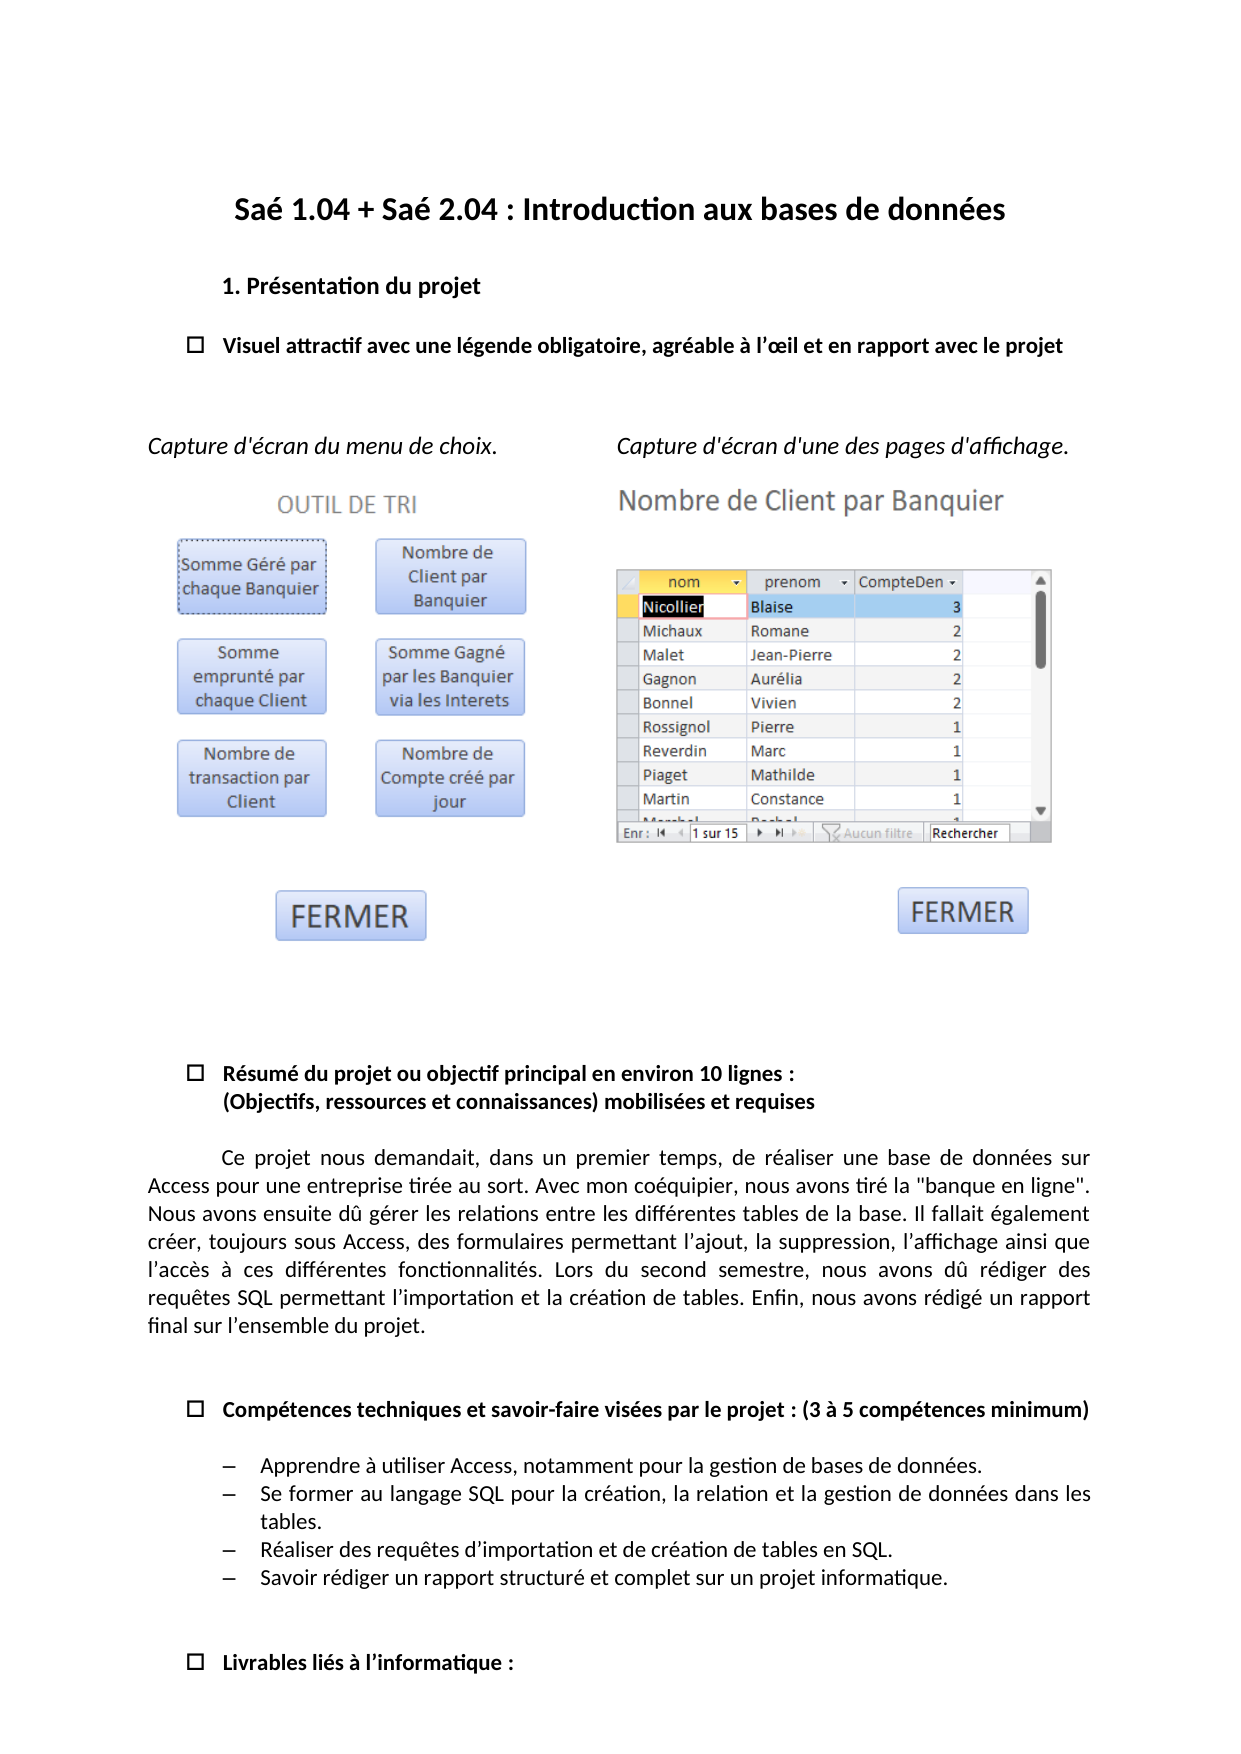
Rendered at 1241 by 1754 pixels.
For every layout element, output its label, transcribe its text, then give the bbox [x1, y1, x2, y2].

list Livrables liés à l’informatique : [185, 1648, 1092, 1676]
list Compétences techniques et savoir-faire visées par le projet : (3 à 5 compétences minimum) [185, 1395, 1092, 1423]
list Se former au langage SQL pour la création, la relation et la gestion de données dans les tables. [223, 1479, 1092, 1536]
text Saé 1.04 + Saé 2.04 : Introduction aux bases de données [148, 188, 1092, 229]
list Visuel attractif avec une légende obligatoire, agréable à l’œil et en rapport avec le projet [185, 331, 1092, 359]
list Savoir rédiger un rapport structuré et complet sur un projet informatique. [223, 1563, 1092, 1592]
text Ce projet nous demandait, dans un premier temps, de réaliser une base de données sur Access pour une entreprise tirée au sort. Avec mon coéquipier, nous avons tiré la "banque en ligne". Nous avons ensuite dû gérer les relations entre les différentes tables de la base. Il fallait également créer, toujours sous Access, des formulaires permettant l’ajout, la suppression, l’affichage ainsi que l’accès à ces différentes fonctionnalités. Lors du second semestre, nous avons dû rédiger des requêtes SQL permettant l’importation et la création de tables. Enfin, nous avons rédigé un rapport final sur l’ensemble du projet. [148, 1143, 1092, 1339]
list (Objectifs, ressources et connaissances) mobilisées et requises [223, 1087, 1092, 1115]
list Apprendre à utiliser Access, notamment pour la gestion de bases de données. [223, 1451, 1092, 1479]
list Réaliser des requêtes d’importation et de création de tables en SQL. [223, 1536, 1092, 1563]
picture [147, 460, 583, 993]
text ­ [148, 417, 1092, 430]
list 1. Présentation du projet [148, 270, 1092, 300]
list Résumé du projet ou objectif principal en environ 10 lignes : [185, 1059, 1092, 1087]
picture [590, 465, 1092, 976]
text ­ [148, 461, 1092, 1003]
text Capture d'écran du menu de choix. Capture d'écran d'une des pages d'affichage. [148, 430, 1092, 461]
